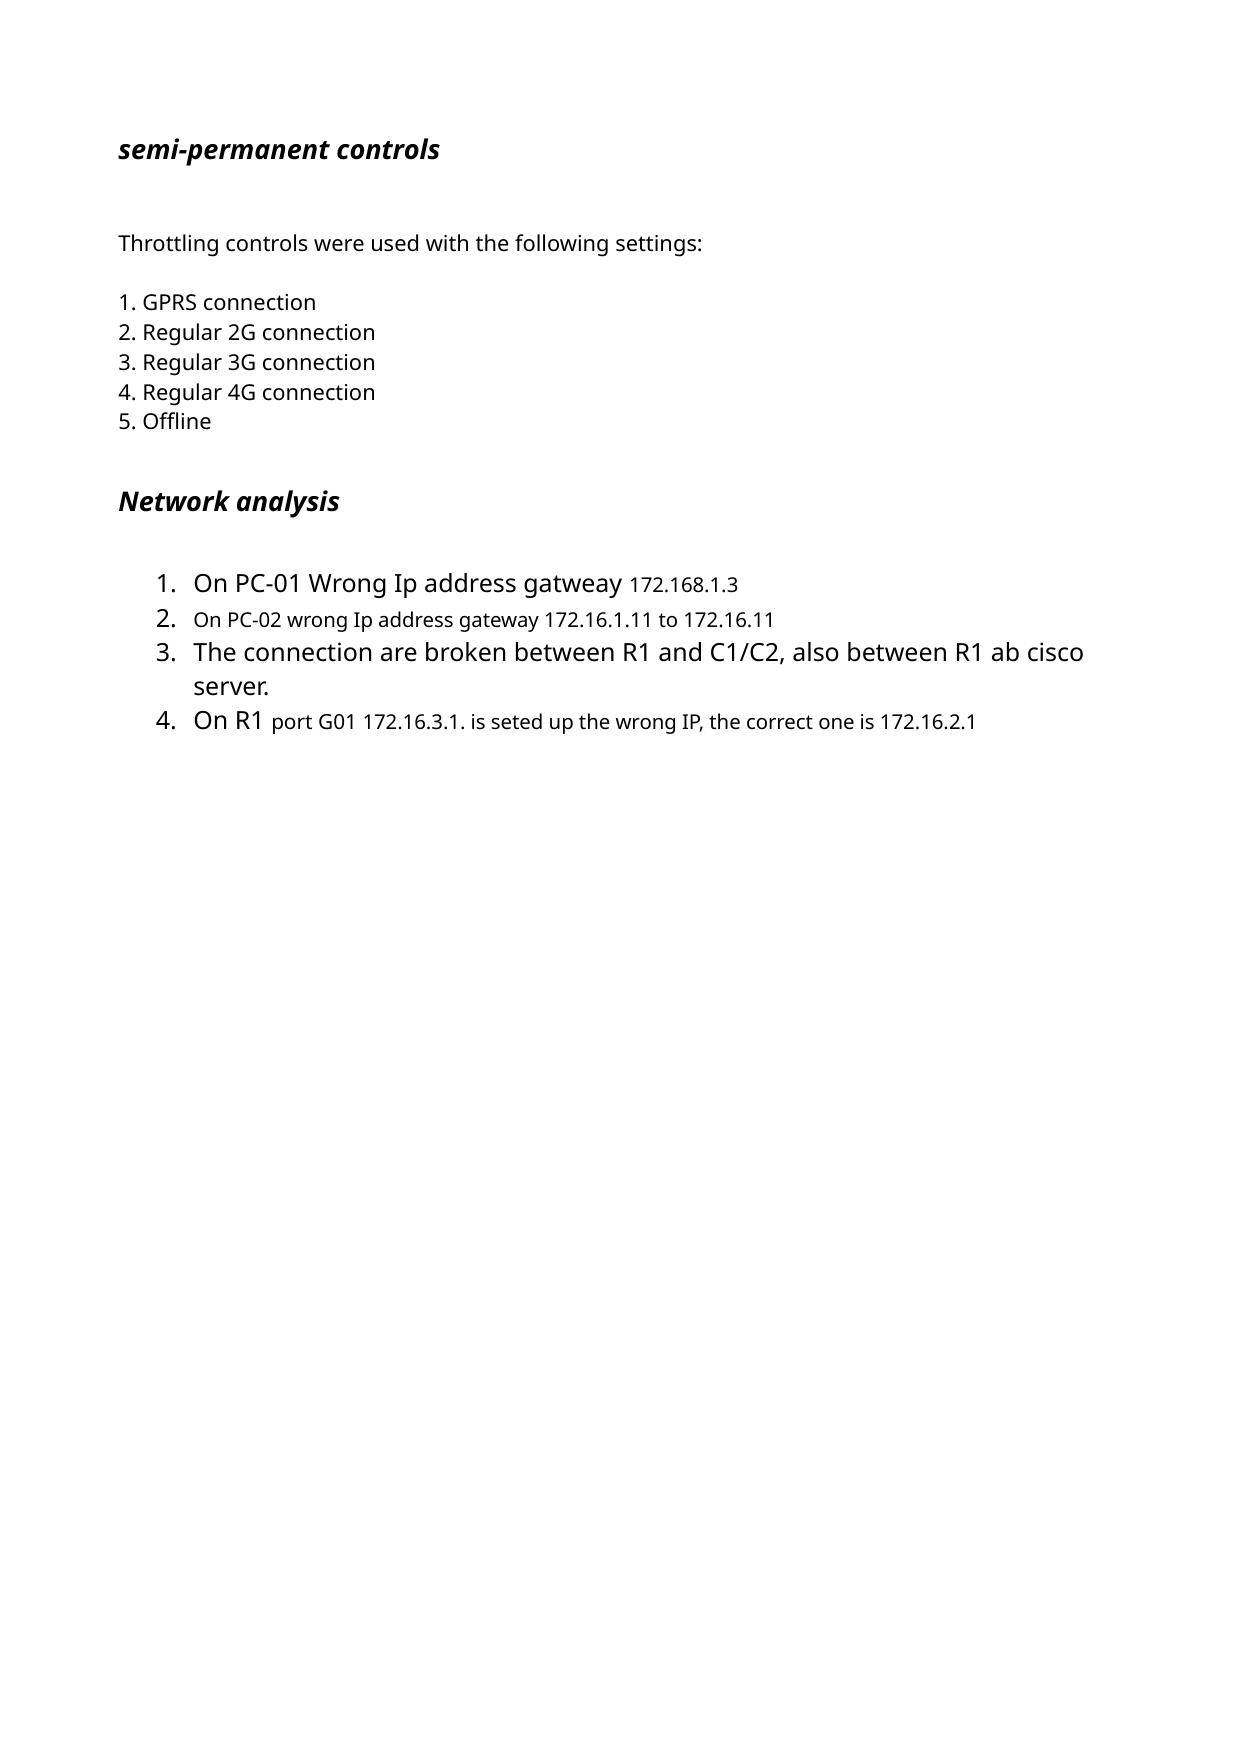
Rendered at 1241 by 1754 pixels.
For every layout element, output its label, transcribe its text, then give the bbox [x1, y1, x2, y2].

text 2. Regular 2G connection [118, 317, 1122, 347]
text 4. Regular 4G connection [118, 377, 1122, 406]
text 1. GPRS connection [118, 287, 1122, 317]
subtitle Network analysis [118, 483, 1122, 519]
list The connection are broken between R1 and C1/C2, also between R1 ab cisco server. [156, 634, 1122, 702]
list On PC-02 wrong Ip address gateway 172.16.1.11 to 172.16.11 [156, 600, 1122, 634]
list On PC-01 Wrong Ip address gatweay 172.168.1.3 [156, 566, 1122, 600]
text 5. Offline [118, 406, 1122, 436]
text 3. Regular 3G connection [118, 347, 1122, 377]
text Throttling controls were used with the following settings: [118, 228, 1122, 257]
list On R1 port G01 172.16.3.1. is seted up the wrong IP, the correct one is 172.16.2.1 [156, 702, 1122, 736]
subtitle semi-permanent controls [118, 131, 1122, 167]
